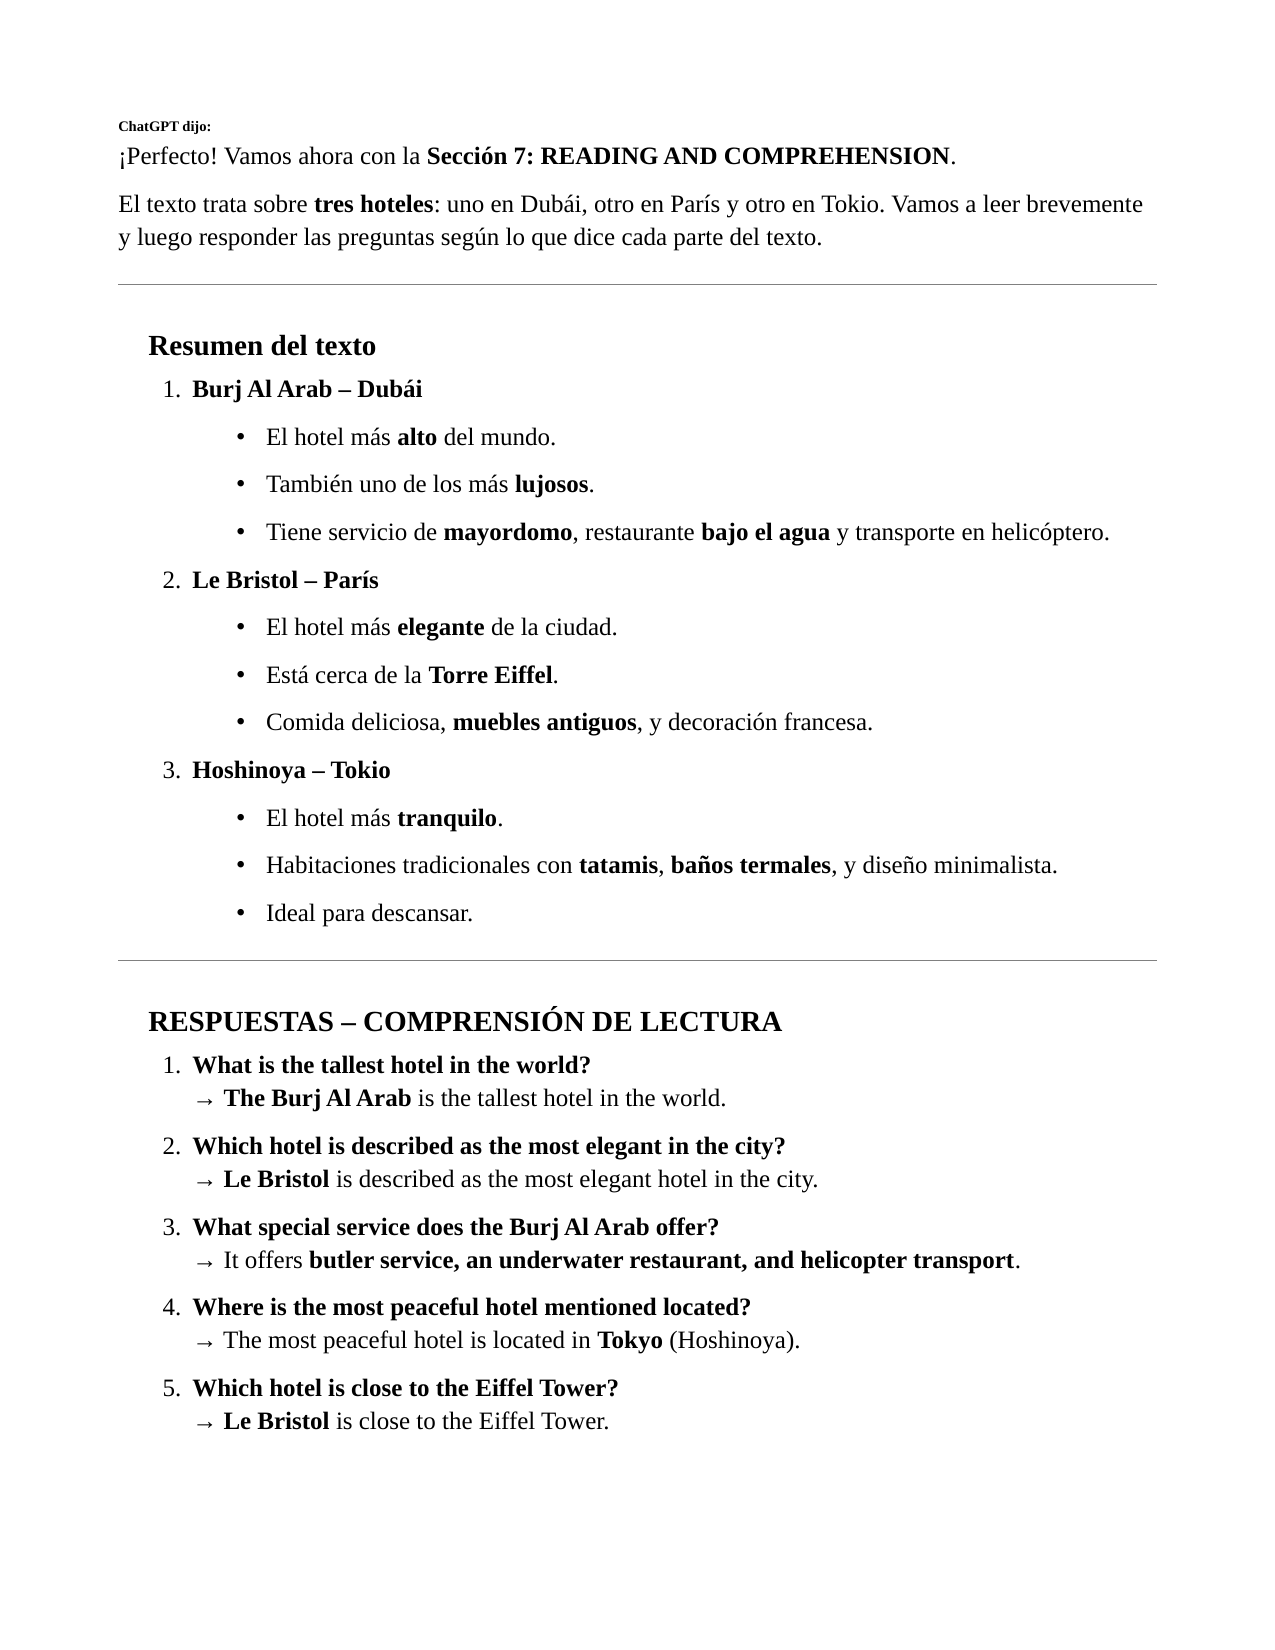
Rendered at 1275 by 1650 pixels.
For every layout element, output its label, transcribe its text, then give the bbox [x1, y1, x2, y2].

subtitle 📘 Resumen del texto [118, 328, 1157, 362]
list Le Bristol – París [162, 565, 1157, 593]
list Comida deliciosa, muebles antiguos, y decoración francesa. [236, 707, 1157, 736]
list Where is the most peaceful hotel mentioned located? → The most peaceful hotel is located in Tokyo (Hoshinoya). [162, 1292, 1157, 1354]
list Ideal para descansar. [236, 898, 1157, 927]
list Tiene servicio de mayordomo, restaurante bajo el agua y transporte en helicóptero. [236, 517, 1157, 546]
list También uno de los más lujosos. [236, 469, 1157, 498]
list Está cerca de la Torre Eiffel. [236, 660, 1157, 689]
list El hotel más elegante de la ciudad. [236, 612, 1157, 641]
subtitle ✅ RESPUESTAS – COMPRENSIÓN DE LECTURA [118, 1004, 1157, 1038]
list El hotel más tranquilo. [236, 803, 1157, 831]
list Hoshinoya – Tokio [162, 755, 1157, 784]
text El texto trata sobre tres hoteles: uno en Dubái, otro en París y otro en Tokio. Vamos a leer brevemente y luego responder las preguntas según lo que dice cada parte del texto. [118, 189, 1157, 251]
subtitle ChatGPT dijo: [118, 118, 1157, 135]
list Habitaciones tradicionales con tatamis, baños termales, y diseño minimalista. [236, 850, 1157, 879]
list Burj Al Arab – Dubái [162, 374, 1157, 403]
list What is the tallest hotel in the world? → The Burj Al Arab is the tallest hotel in the world. [162, 1050, 1157, 1112]
list What special service does the Burj Al Arab offer? → It offers butler service, an underwater restaurant, and helicopter transport. [162, 1212, 1157, 1273]
list Which hotel is close to the Eiffel Tower? → Le Bristol is close to the Eiffel Tower. [162, 1373, 1157, 1435]
text ¡Perfecto! Vamos ahora con la Sección 7: READING AND COMPREHENSION. [118, 141, 1157, 170]
list Which hotel is described as the most elegant in the city? → Le Bristol is described as the most elegant hotel in the city. [162, 1131, 1157, 1193]
list El hotel más alto del mundo. [236, 422, 1157, 451]
